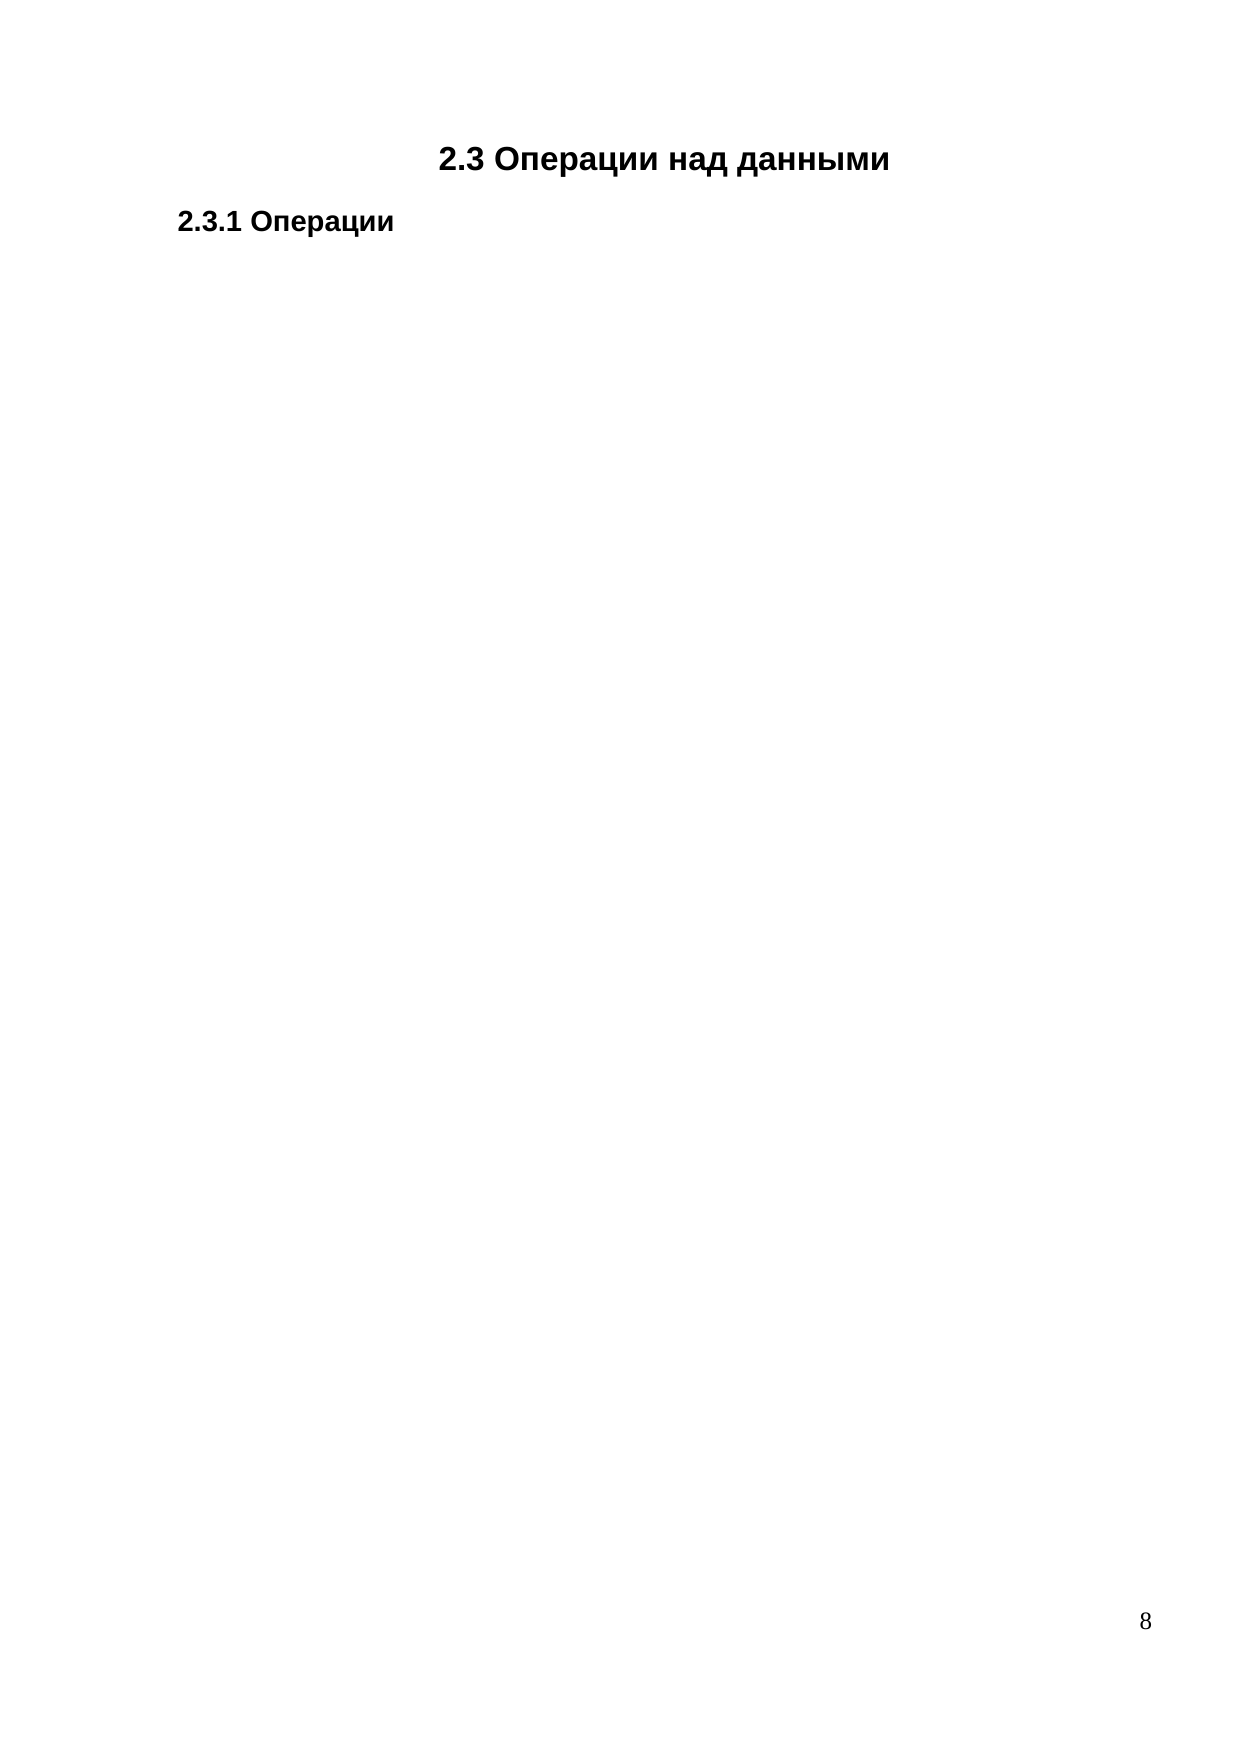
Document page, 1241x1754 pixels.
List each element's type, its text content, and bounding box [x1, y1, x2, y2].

subtitle 2.3.1 Операции [177, 204, 1152, 238]
subtitle 2.3 Операции над данными [177, 139, 1152, 177]
